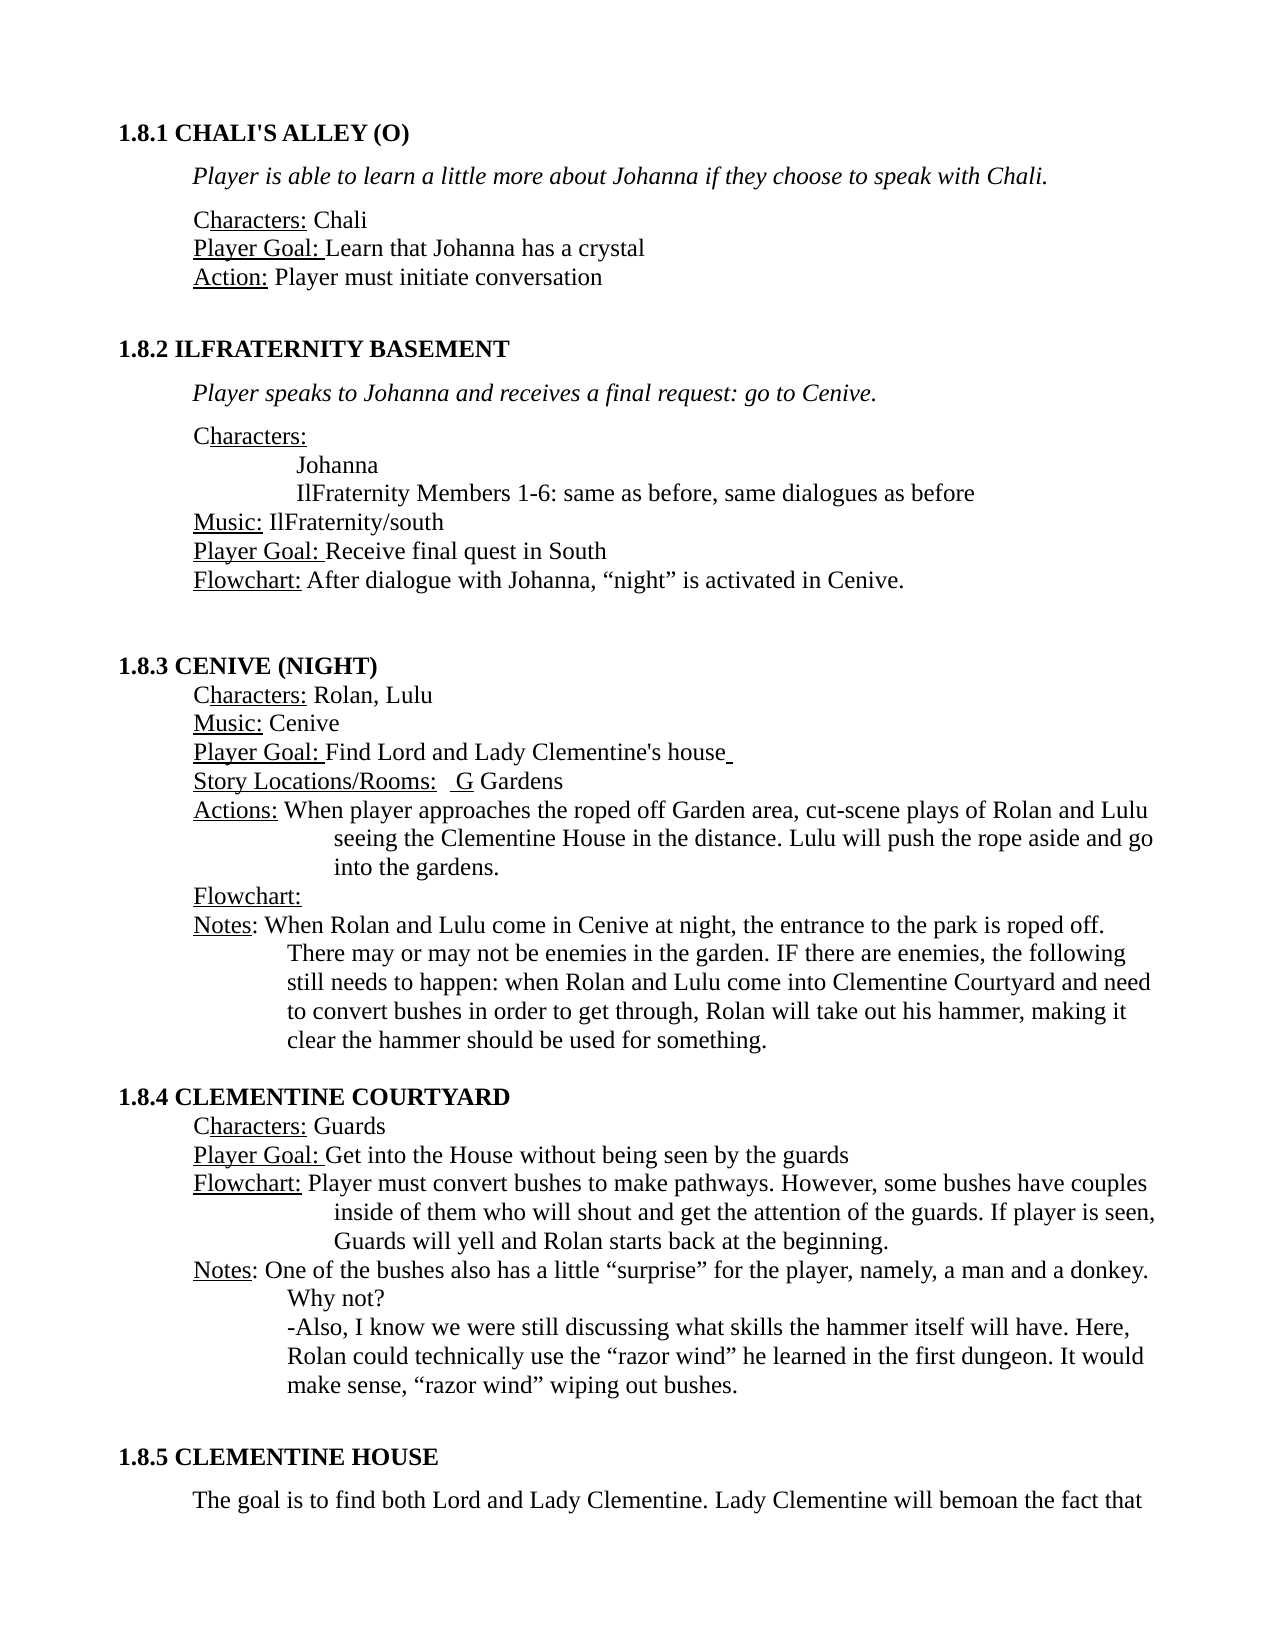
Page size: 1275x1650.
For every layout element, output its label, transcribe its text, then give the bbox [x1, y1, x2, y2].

text 1.8.5 CLEMENTINE HOUSE [118, 1442, 1157, 1471]
text The goal is to find both Lord and Lady Clementine. Lady Clementine will bemoan the fact that [118, 1485, 1157, 1514]
text Player is able to learn a little more about Johanna if they choose to speak with Chali. [118, 161, 1157, 190]
text Characters: Guards [193, 1111, 1157, 1140]
text Flowchart: [193, 881, 1157, 910]
text Music: IlFraternity/south [193, 507, 1157, 536]
text 1.8.1 CHALI'S ALLEY (O) [118, 118, 1157, 147]
text -Also, I know we were still discussing what skills the hammer itself will have. Here, Rolan could technically use the “razor wind” he learned in the first dungeon. It would make sense, “razor wind” wiping out bushes. [193, 1312, 1157, 1398]
text Music: Cenive [193, 708, 1157, 737]
text Player Goal: Learn that Johanna has a crystal [193, 233, 1157, 262]
text Characters: Chali [193, 205, 1157, 233]
text Johanna [193, 450, 1157, 478]
text Notes: One of the bushes also has a little “surprise” for the player, namely, a man and a donkey. Why not? [193, 1255, 1157, 1312]
text Player Goal: Find Lord and Lady Clementine's house [193, 737, 1157, 766]
text IlFraternity Members 1-6: same as before, same dialogues as before [193, 478, 1157, 507]
text 1.8.4 CLEMENTINE COURTYARD [118, 1082, 1157, 1111]
text Characters: [193, 421, 1157, 450]
text There may or may not be enemies in the garden. IF there are enemies, the following still needs to happen: when Rolan and Lulu come into Clementine Courtyard and need to convert bushes in order to get through, Rolan will take out his hammer, making it clear the hammer should be used for something. [193, 938, 1157, 1053]
text 1.8.3 CENIVE (NIGHT) [118, 651, 1157, 680]
text Flowchart: Player must convert bushes to make pathways. However, some bushes have couples inside of them who will shout and get the attention of the guards. If player is seen, Guards will yell and Rolan starts back at the beginning. [193, 1168, 1157, 1255]
text Player Goal: Receive final quest in South [193, 536, 1157, 565]
text Notes: When Rolan and Lulu come in Cenive at night, the entrance to the park is roped off. [193, 910, 1157, 938]
text Actions: When player approaches the roped off Garden area, cut-scene plays of Rolan and Lulu seeing the Clementine House in the distance. Lulu will push the rope aside and go into the gardens. [193, 795, 1157, 881]
text Flowchart: After dialogue with Johanna, “night” is activated in Cenive. [193, 565, 1157, 593]
text Characters: Rolan, Lulu [193, 680, 1157, 708]
text Story Locations/Rooms: G Gardens [193, 766, 1157, 795]
text 1.8.2 ILFRATERNITY BASEMENT [118, 334, 1157, 363]
text Player Goal: Get into the House without being seen by the guards [193, 1140, 1157, 1168]
text Action: Player must initiate conversation [193, 262, 1157, 291]
text Player speaks to Johanna and receives a final request: go to Cenive. [118, 378, 1157, 406]
